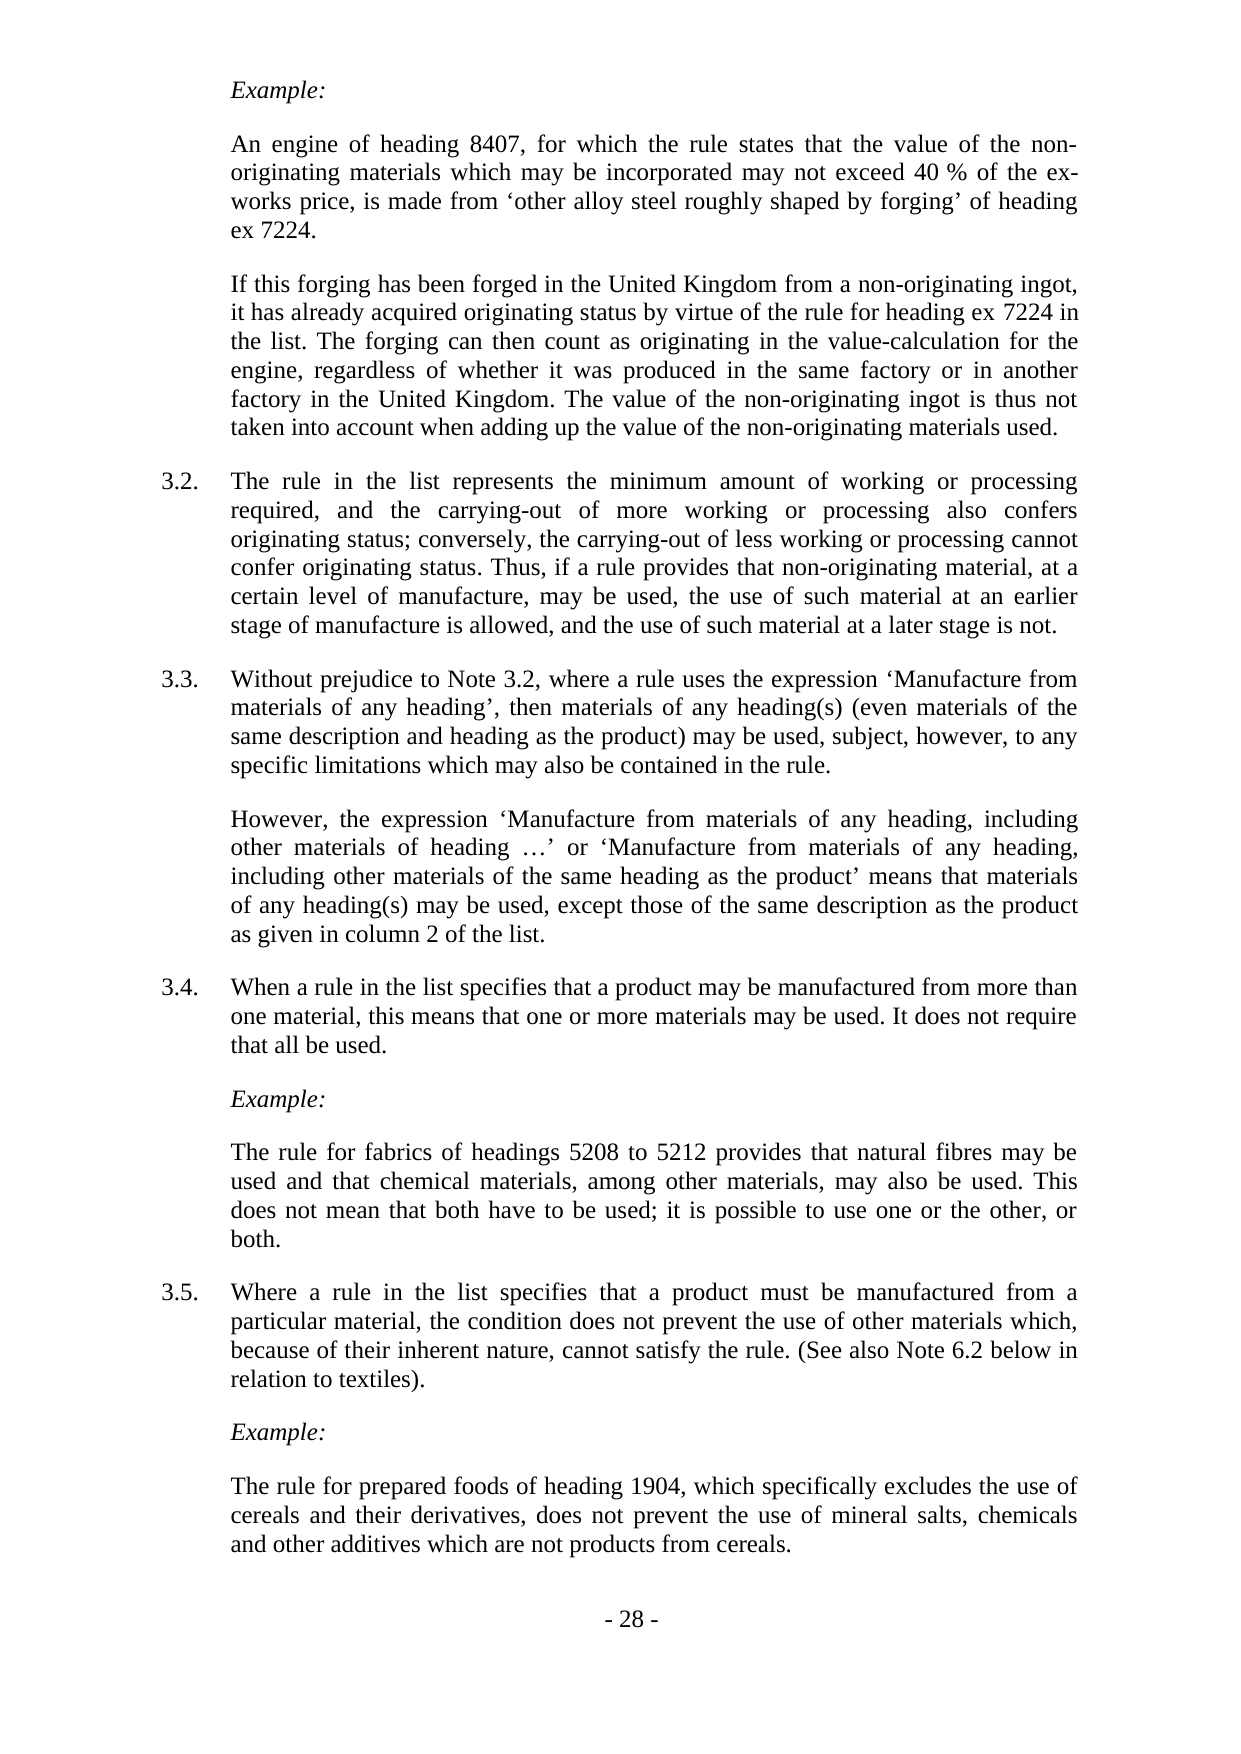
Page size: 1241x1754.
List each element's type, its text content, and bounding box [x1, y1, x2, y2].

table_header Example: An engine of heading 8407, for which the rule states that the value of the non-originating materials which may be incorporated may not exceed 40 % of the ex-works price, is made from ‘other alloy steel roughly shaped by forging’ of heading ex 7224. If this forging has been forged in the United Kingdom from a non-originating ingot, it has already acquired originating status by virtue of the rule for heading ex 7224 in the list. The forging can then count as originating in the value-calculation for the engine, regardless of whether it was produced in the same factory or in another factory in the United Kingdom. The value of the non-originating ingot is thus not taken into account when adding up the value of the non-originating materials used. [219, 75, 1090, 466]
table_cell Without prejudice to Note 3.2, where a rule uses the expression ‘Manufacture from materials of any heading’, then materials of any heading(s) (even materials of the same description and heading as the product) may be used, subject, however, to any specific limitations which may also be contained in the rule. However, the expression ‘Manufacture from materials of any heading, including other materials of heading …’ or ‘Manufacture from materials of any heading, including other materials of the same heading as the product’ means that materials of any heading(s) may be used, except those of the same description as the product as given in column 2 of the list. [219, 664, 1090, 972]
table_header [150, 75, 219, 466]
table_cell 3.2. [150, 466, 219, 664]
table_cell When a rule in the list specifies that a product may be manufactured from more than one material, this means that one or more materials may be used. It does not require that all be used. Example: The rule for fabrics of headings 5208 to 5212 provides that natural fibres may be used and that chemical materials, among other materials, may also be used. This does not mean that both have to be used; it is possible to use one or the other, or both. [219, 973, 1090, 1277]
table_cell The rule in the list represents the minimum amount of working or processing required, and the carrying-out of more working or processing also confers originating status; conversely, the carrying-out of less working or processing cannot confer originating status. Thus, if a rule provides that non-originating material, at a certain level of manufacture, may be used, the use of such material at an earlier stage of manufacture is allowed, and the use of such material at a later stage is not. [219, 466, 1090, 664]
table_cell 3.3. [150, 664, 219, 972]
table_cell 3.5. [150, 1278, 219, 1582]
table_cell 3.4. [150, 973, 219, 1277]
table_cell Where a rule in the list specifies that a product must be manufactured from a particular material, the condition does not prevent the use of other materials which, because of their inherent nature, cannot satisfy the rule. (See also Note 6.2 below in relation to textiles). Example: The rule for prepared foods of heading 1904, which specifically excludes the use of cereals and their derivatives, does not prevent the use of mineral salts, chemicals and other additives which are not products from cereals. [219, 1278, 1090, 1582]
